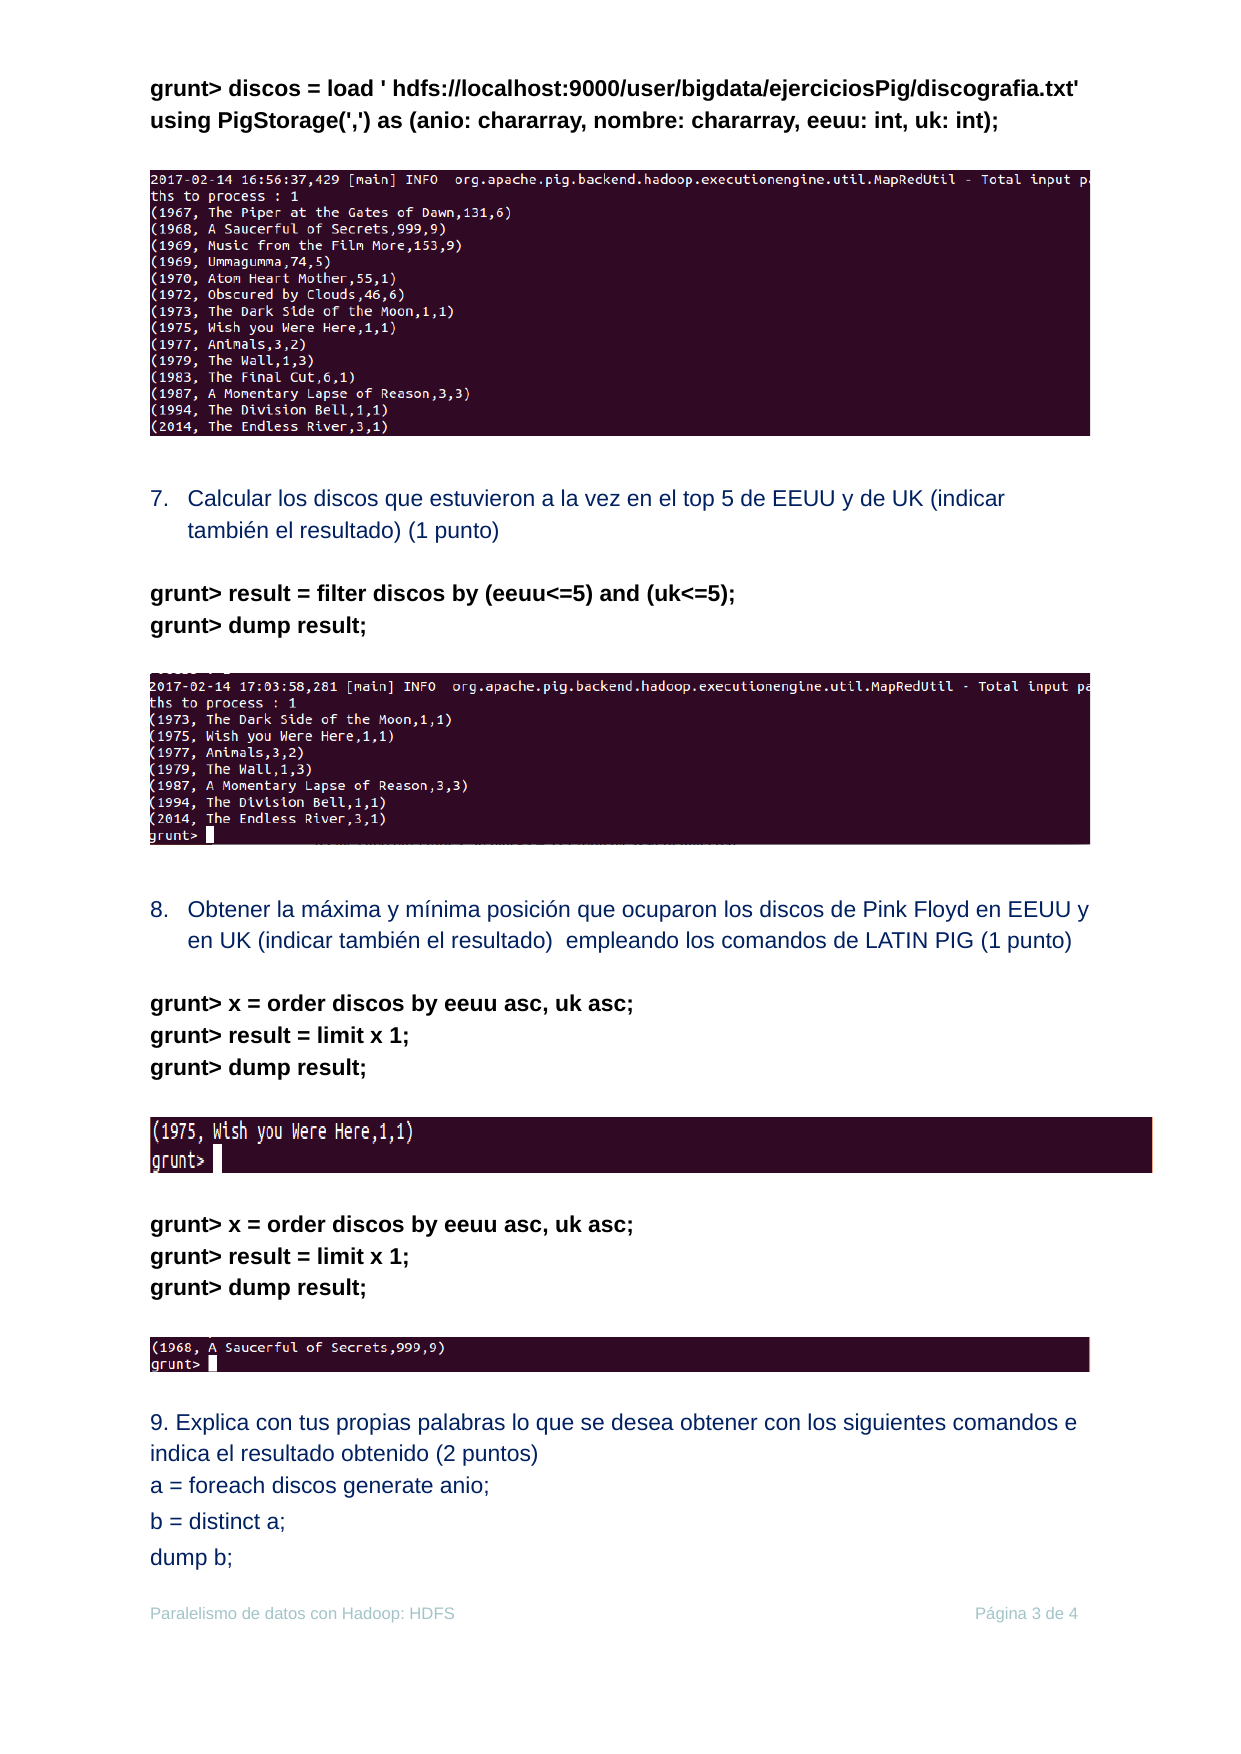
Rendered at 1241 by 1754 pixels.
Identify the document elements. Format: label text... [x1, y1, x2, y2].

text grunt> discos = load ' hdfs://localhost:9000/user/bigdata/ejerciciosPig/discografia.txt' using PigStorage(',') as (anio: chararray, nombre: chararray, eeuu: int, uk: int); [150, 75, 1090, 133]
text grunt> result = limit x 1; [150, 1243, 1090, 1269]
text grunt> result = filter discos by (eeuu<=5) and (uk<=5); [150, 580, 1090, 606]
text grunt> x = order discos by eeuu asc, uk asc; [150, 1211, 1090, 1238]
list Obtener la máxima y mínima posición que ocuparon los discos de Pink Floyd en EEUU y en UK (indicar también el resultado) empleando los comandos de LATIN PIG (1 punto) [150, 896, 1090, 953]
text a = foreach discos generate anio; [150, 1472, 1090, 1498]
text grunt> x = order discos by eeuu asc, uk asc; [150, 990, 1090, 1017]
text b = distinct a; [150, 1508, 1090, 1534]
text grunt> dump result; [150, 1274, 1090, 1301]
text grunt> dump result; [150, 1053, 1090, 1080]
list Calcular los discos que estuvieron a la vez en el top 5 de EEUU y de UK (indicar también el resultado) (1 punto) [150, 485, 1090, 543]
text grunt> result = limit x 1; [150, 1022, 1090, 1048]
text dump b; [150, 1544, 1090, 1570]
text 9. Explica con tus propias palabras lo que se desea obtener con los siguientes comandos e indica el resultado obtenido (2 puntos) [150, 1409, 1090, 1467]
text grunt> dump result; [150, 612, 1090, 638]
